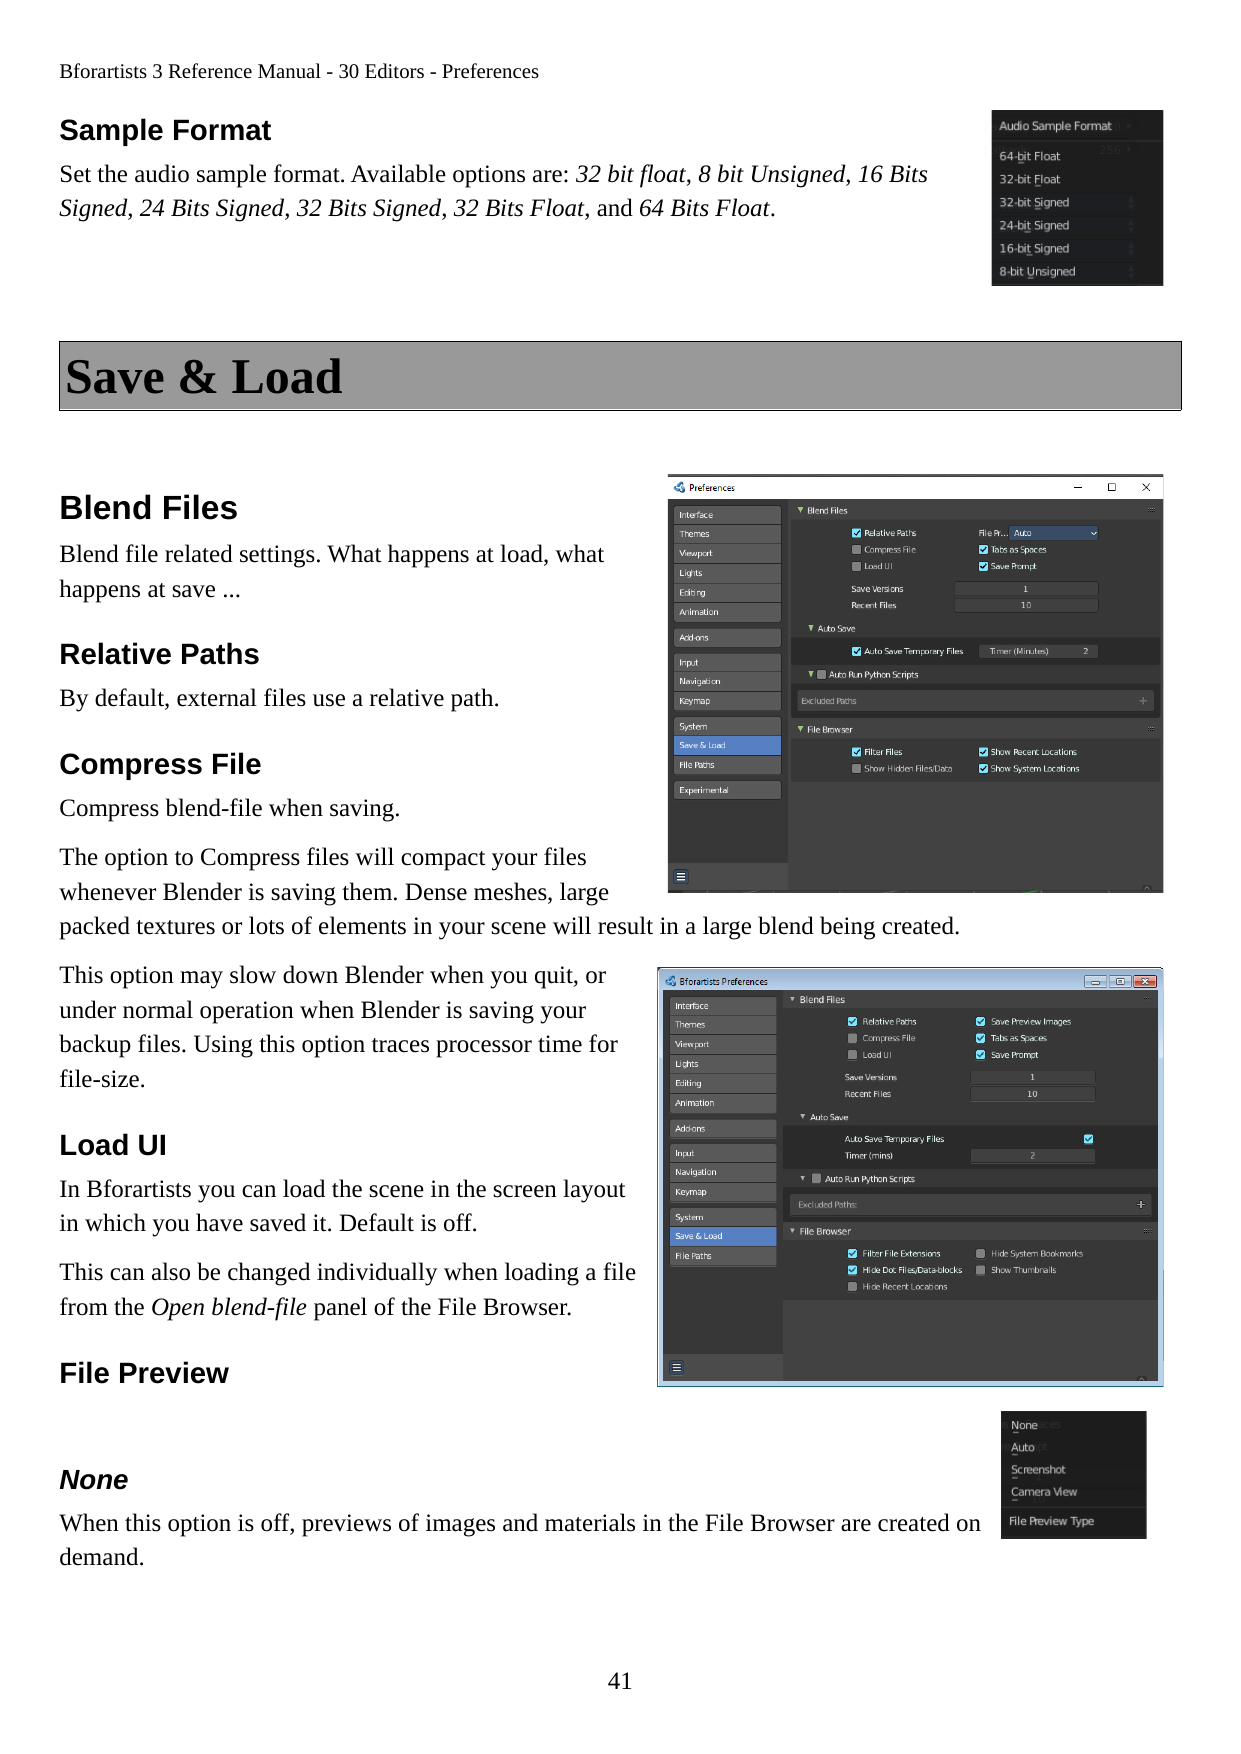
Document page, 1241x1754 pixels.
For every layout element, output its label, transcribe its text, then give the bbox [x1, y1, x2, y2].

table_header Save & Load [60, 342, 1181, 409]
subtitle Sample Format [59, 113, 991, 146]
subtitle [1164, 637, 1181, 671]
subtitle [1164, 113, 1181, 146]
subtitle None [59, 1463, 1001, 1495]
picture [1001, 1411, 1147, 1539]
subtitle [1164, 1128, 1181, 1161]
text When this option is off, previews of images and materials in the File Browser are created on demand. [59, 1508, 1181, 1571]
subtitle [1164, 747, 1181, 781]
text In Bforartists you can load the scene in the screen layout in which you have saved it. Default is off. [59, 1174, 657, 1237]
subtitle File Preview [59, 1356, 1181, 1389]
subtitle [1164, 488, 1181, 527]
subtitle Compress File [59, 747, 667, 781]
text Blend file related settings. What happens at load, what happens at save ... [59, 539, 667, 602]
text Set the audio sample format. Available options are: 32 bit float, 8 bit Unsigned, 16 Bits Signed, 24 Bits Signed, 32 Bits Signed, 32 Bits Float, and 64 Bits Float. [59, 159, 991, 222]
subtitle Relative Paths [59, 637, 667, 671]
text This option may slow down Blender when you quit, or under normal operation when Blender is saving your backup files. Using this option traces processor time for file-size. [59, 961, 1181, 1093]
text By default, external files use a relative path. [59, 683, 667, 712]
subtitle Load UI [59, 1128, 657, 1161]
picture [667, 474, 1164, 893]
subtitle Blend Files [59, 488, 667, 527]
text This can also be changed individually when loading a file from the Open blend-file panel of the File Browser. [59, 1257, 657, 1321]
picture [991, 110, 1164, 286]
picture [657, 967, 1164, 1387]
text The option to Compress files will compact your files whenever Blender is saving them. Dense meshes, large packed textures or lots of elements in your scene will result in a large blend being created. [59, 842, 1181, 940]
subtitle [1147, 1463, 1181, 1495]
text Compress blend-file when saving. [59, 793, 667, 822]
